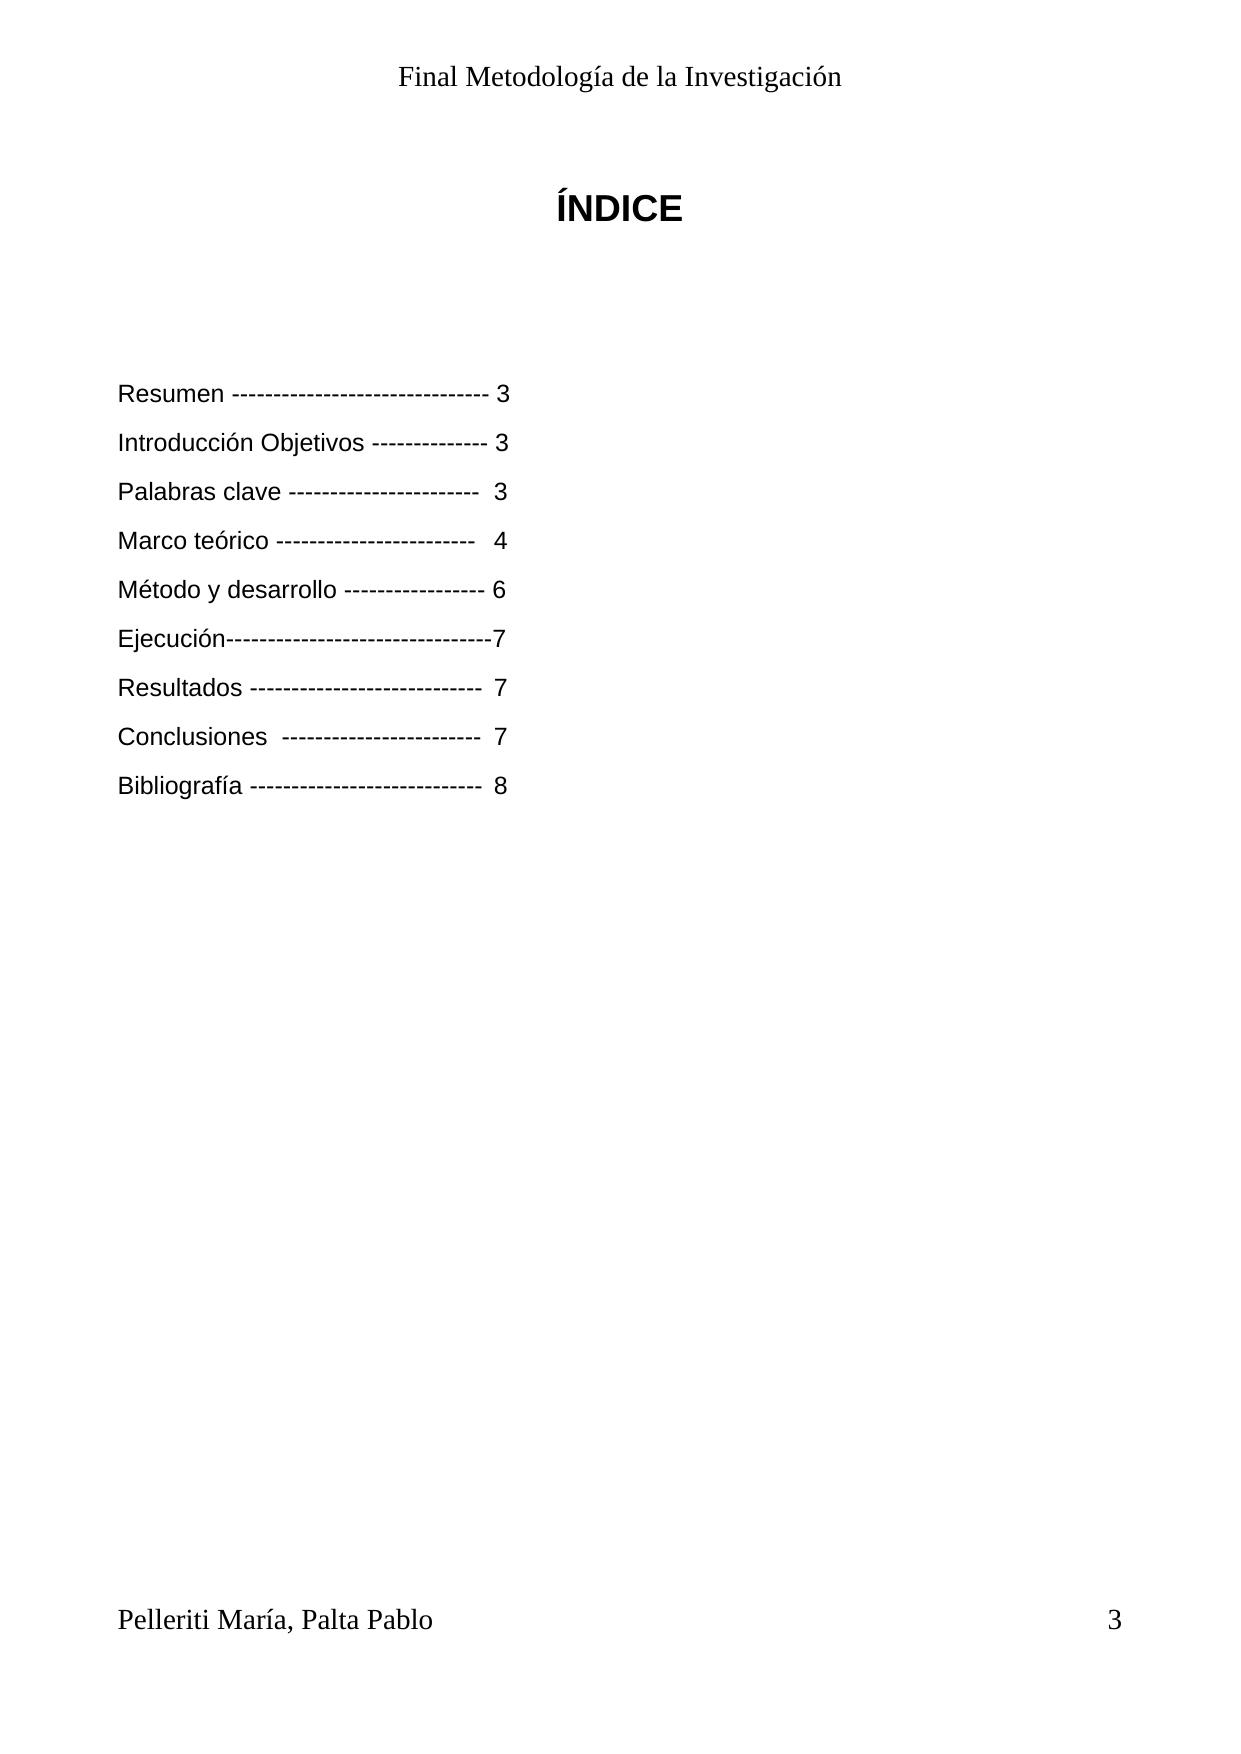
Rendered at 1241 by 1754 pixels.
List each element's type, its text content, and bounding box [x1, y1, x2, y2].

text Resumen ------------------------------- 3 [117, 379, 1122, 407]
text Introducción Objetivos -------------- 3 [117, 428, 1122, 457]
text Resultados ---------------------------- 7 [117, 673, 1122, 702]
text Marco teórico ------------------------ 4 [117, 526, 1122, 555]
text Palabras clave ----------------------- 3 [117, 477, 1122, 506]
text Ejecución--------------------------------7 [117, 624, 1122, 653]
text Método y desarrollo ----------------- 6 [117, 575, 1122, 604]
text ÍNDICE [117, 186, 1122, 229]
text Conclusiones ------------------------ 7 [117, 722, 1122, 751]
text Bibliografía ---------------------------- 8 [117, 771, 1122, 800]
